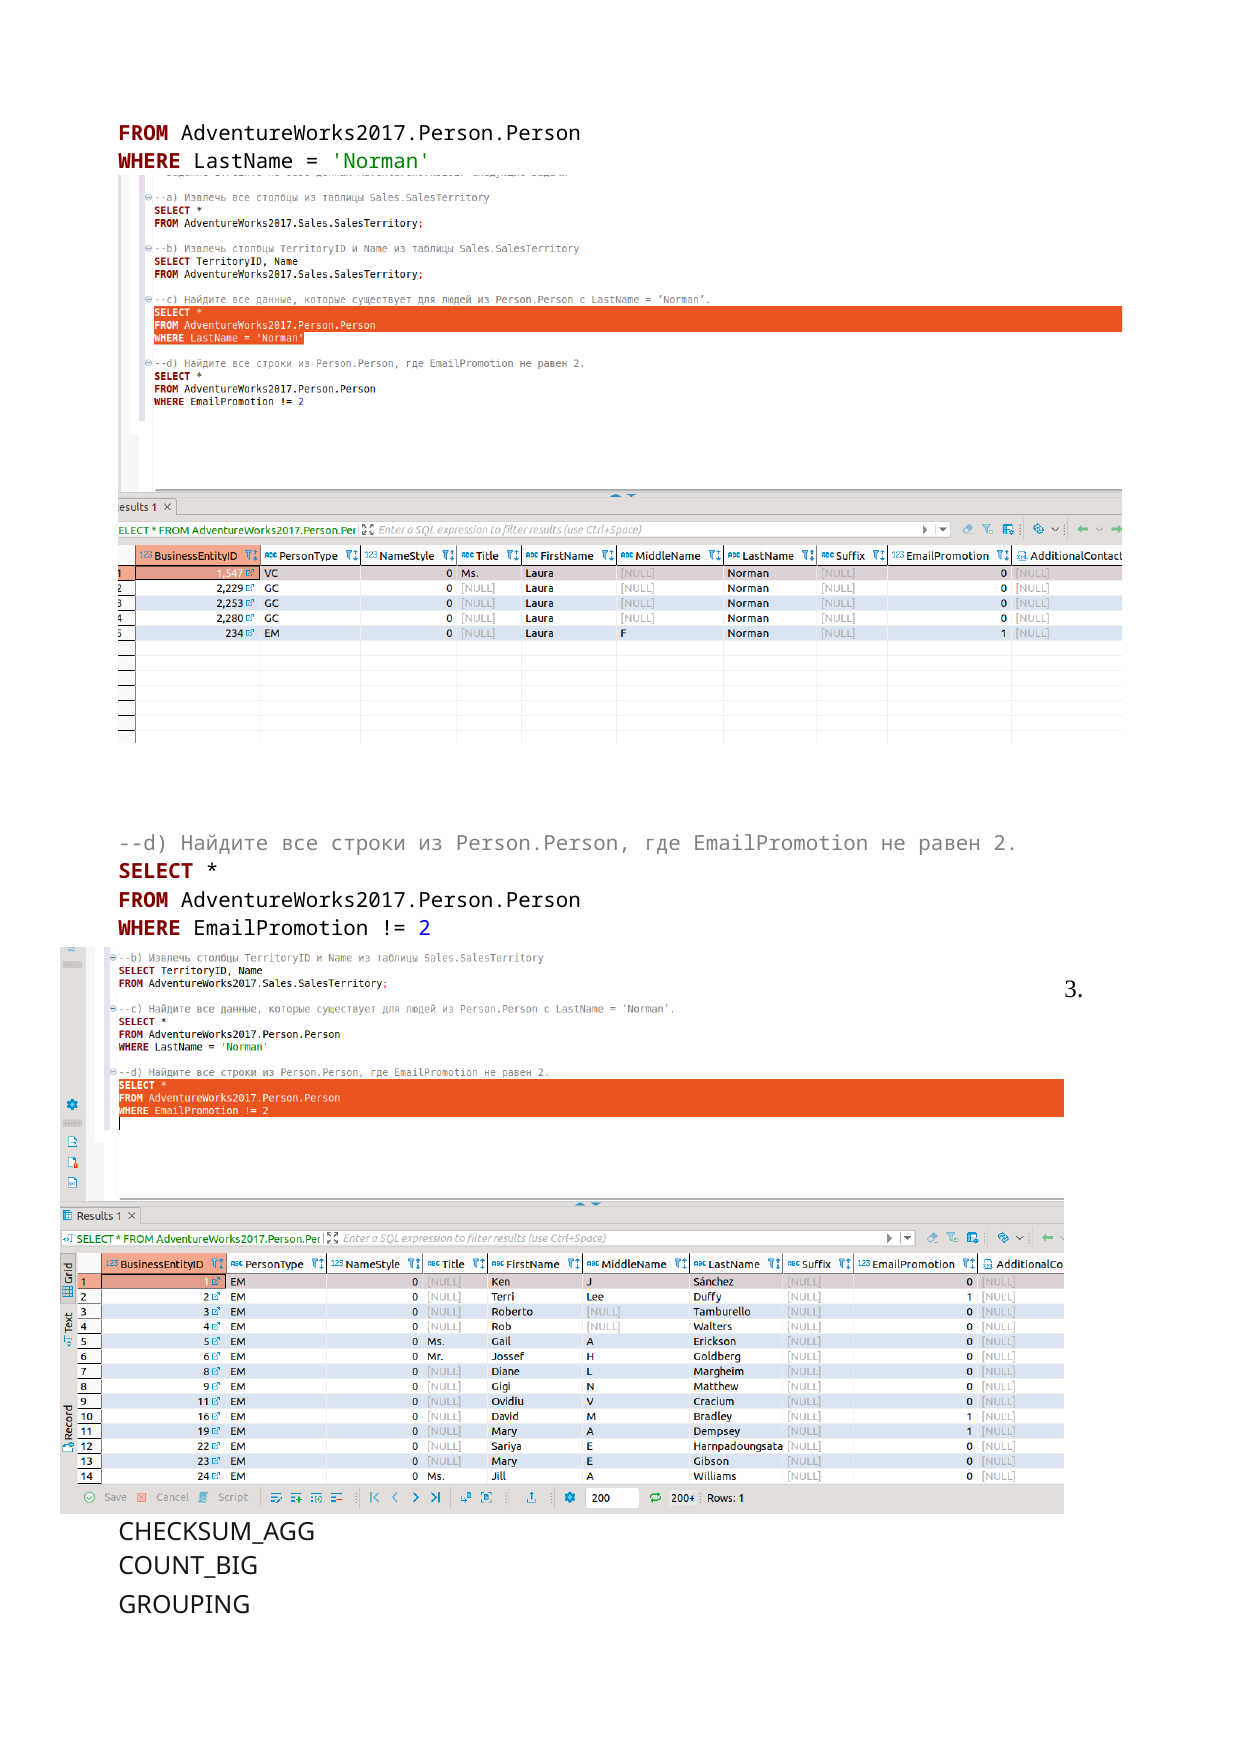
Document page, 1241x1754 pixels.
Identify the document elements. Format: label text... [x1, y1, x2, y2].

picture [118, 175, 1123, 743]
text SELECT * [118, 857, 1122, 885]
text CHECKSUM_AGG [118, 1005, 1122, 1548]
text FROM AdventureWorks2017.Person.Person [118, 118, 1122, 147]
text WHERE LastName = 'Norman' [118, 147, 1122, 175]
text --d) Найдите все строки из Person.Person, где EmailPromotion не равен 2. [118, 828, 1122, 857]
text 3. [1064, 971, 1122, 1005]
picture [60, 947, 1064, 1514]
text COUNT_BIG [118, 1548, 1122, 1582]
text FROM AdventureWorks2017.Person.Person [118, 885, 1122, 913]
text GROUPING [118, 1587, 1122, 1621]
text WHERE EmailPromotion != 2 [118, 913, 1122, 942]
